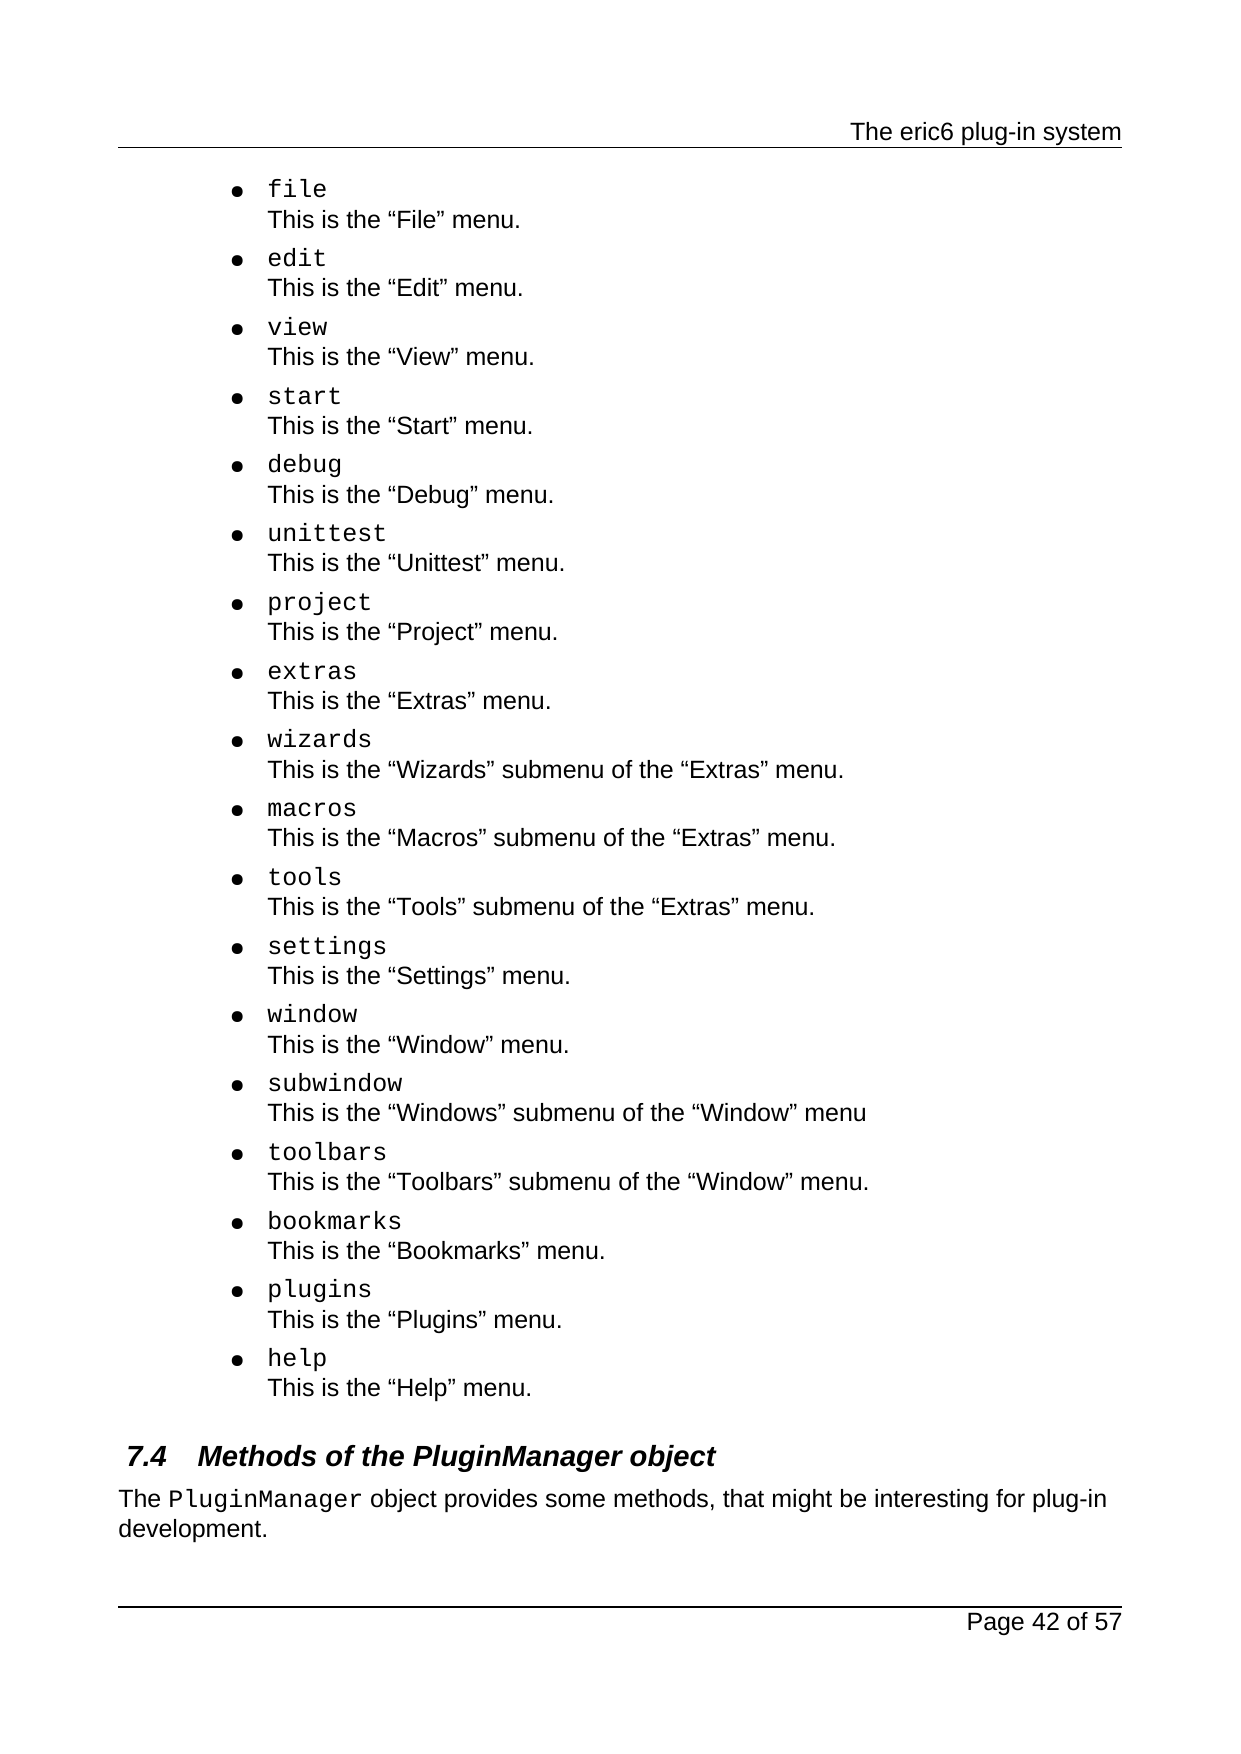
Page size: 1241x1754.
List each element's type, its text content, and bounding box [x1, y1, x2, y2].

list edit This is the “Edit” menu. [229, 246, 1122, 302]
list tools This is the “Tools” submenu of the “Extras” menu. [229, 864, 1122, 921]
list subwindow This is the “Windows” submenu of the “Window” menu [229, 1071, 1122, 1127]
list debug This is the “Debug” menu. [229, 452, 1122, 508]
list project This is the “Project” menu. [229, 589, 1122, 646]
list window This is the “Window” menu. [229, 1002, 1122, 1058]
list extras This is the “Extras” menu. [229, 658, 1122, 714]
list file This is the “File” menu. [229, 177, 1122, 233]
list unittest This is the “Unittest” menu. [229, 521, 1122, 577]
list wizards This is the “Wizards” submenu of the “Extras” menu. [229, 727, 1122, 783]
list macros This is the “Macros” submenu of the “Extras” menu. [229, 796, 1122, 852]
list settings This is the “Settings” menu. [229, 933, 1122, 989]
list plugins This is the “Plugins” menu. [229, 1277, 1122, 1333]
list help This is the “Help” menu. [229, 1346, 1122, 1402]
text The PluginManager object provides some methods, that might be interesting for plug-in development. [118, 1485, 1122, 1543]
subtitle Methods of the PluginManager object [118, 1439, 1122, 1472]
list start This is the “Start” menu. [229, 383, 1122, 439]
list view This is the “View” menu. [229, 314, 1122, 371]
list toolbars This is the “Toolbars” submenu of the “Window” menu. [229, 1139, 1122, 1196]
list bookmarks This is the “Bookmarks” menu. [229, 1208, 1122, 1264]
